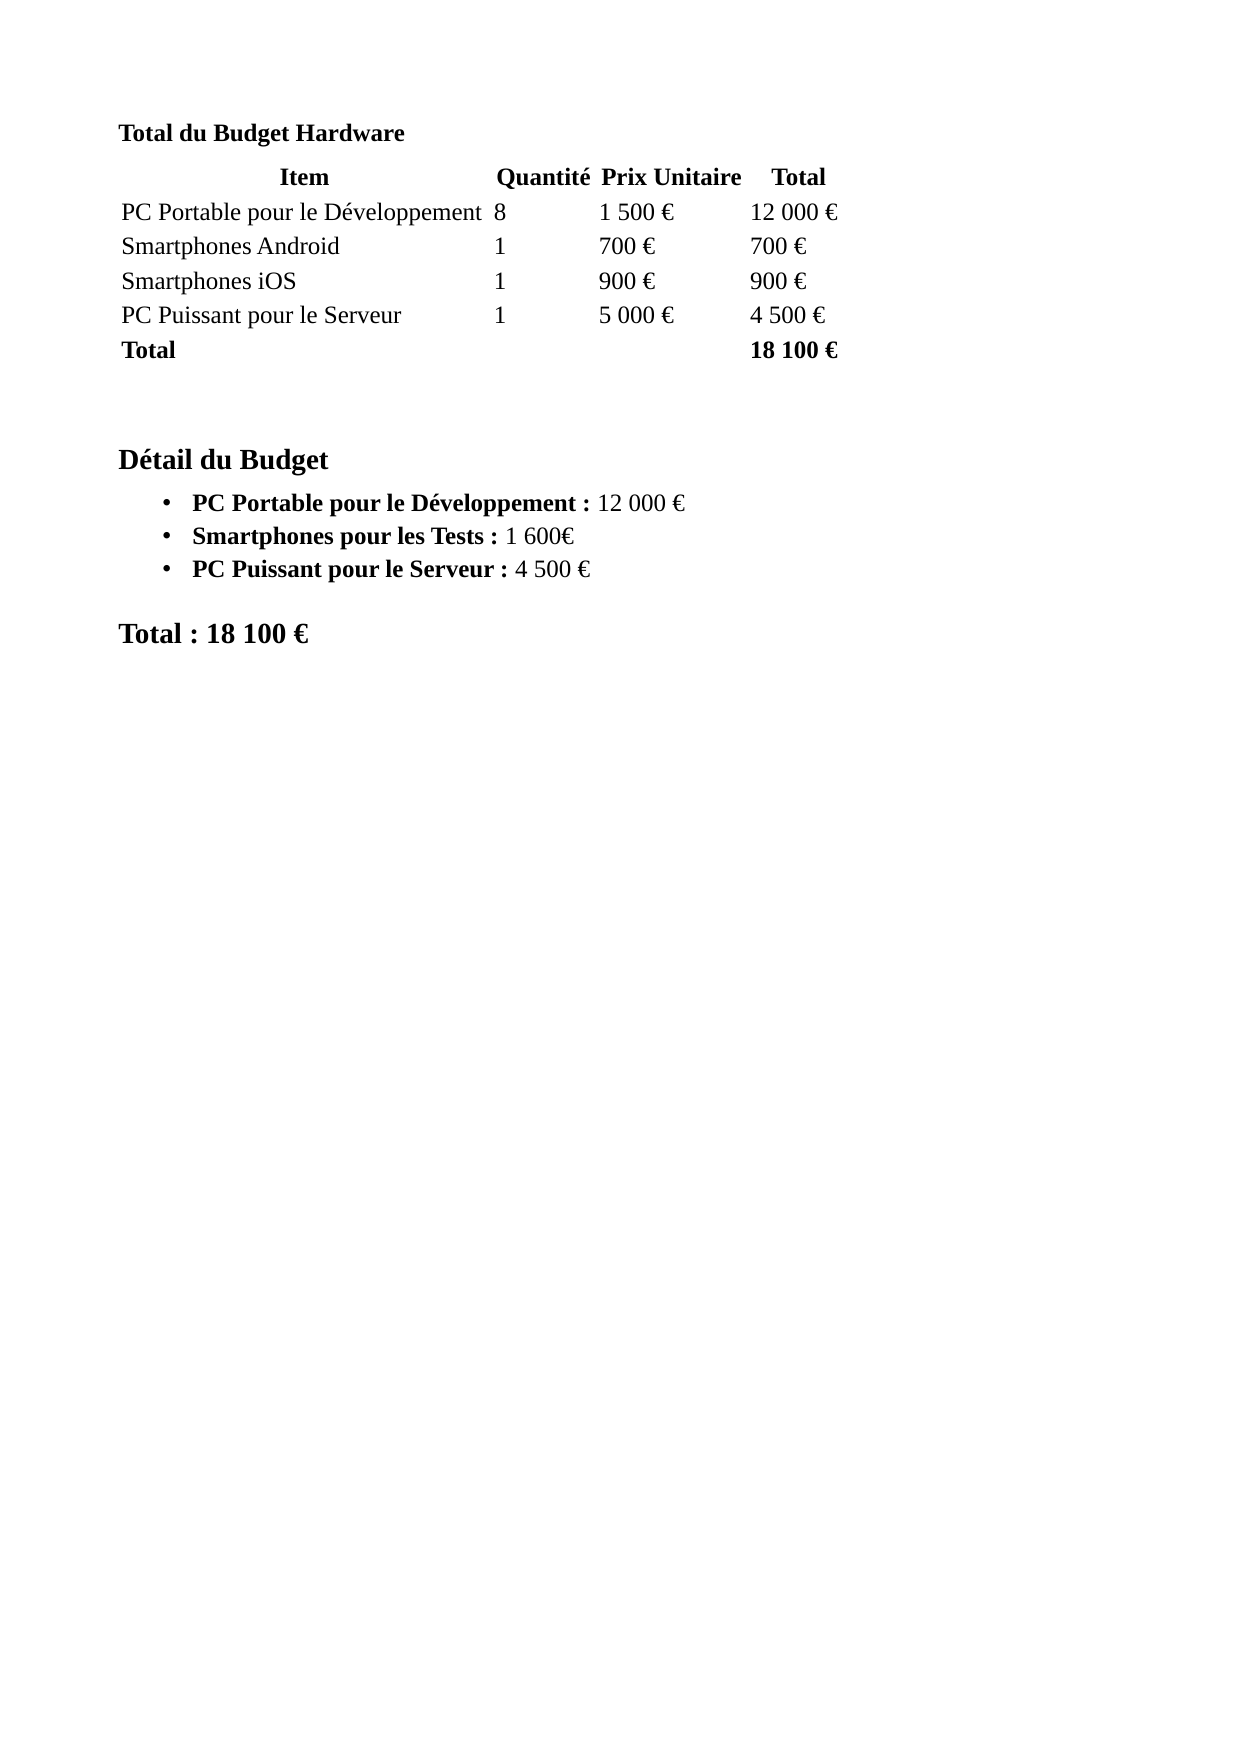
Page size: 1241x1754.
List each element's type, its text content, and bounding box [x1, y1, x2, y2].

table_cell 4 500 € [747, 298, 850, 332]
table_header Prix Unitaire [596, 159, 747, 194]
table_cell 900 € [747, 263, 850, 298]
subtitle Total du Budget Hardware [118, 118, 1122, 147]
subtitle Détail du Budget [118, 442, 1122, 476]
table_cell 700 € [747, 229, 850, 263]
subtitle Total : 18 100 € [118, 616, 1122, 650]
table_cell 1 [491, 229, 596, 263]
table_cell Smartphones iOS [118, 263, 491, 298]
table_header Total [747, 159, 850, 194]
table_header Item [118, 159, 491, 194]
table_cell PC Puissant pour le Serveur [118, 298, 491, 332]
table_cell 1 [491, 298, 596, 332]
table_header Quantité [491, 159, 596, 194]
table_cell 12 000 € [747, 194, 850, 228]
table_cell PC Portable pour le Développement [118, 194, 491, 228]
table_cell 5 000 € [596, 298, 747, 332]
table_cell 700 € [596, 229, 747, 263]
table_cell 1 [491, 263, 596, 298]
table_cell 18 100 € [747, 332, 850, 367]
list PC Puissant pour le Serveur : 4 500 € [162, 554, 1122, 583]
table_cell 1 500 € [596, 194, 747, 228]
table_cell [596, 332, 747, 367]
table_cell [491, 332, 596, 367]
table_cell Smartphones Android [118, 229, 491, 263]
table_cell 900 € [596, 263, 747, 298]
table_cell 8 [491, 194, 596, 228]
list Smartphones pour les Tests : 1 600€ [162, 521, 1122, 550]
table_cell Total [118, 332, 491, 367]
list PC Portable pour le Développement : 12 000 € [162, 488, 1122, 517]
